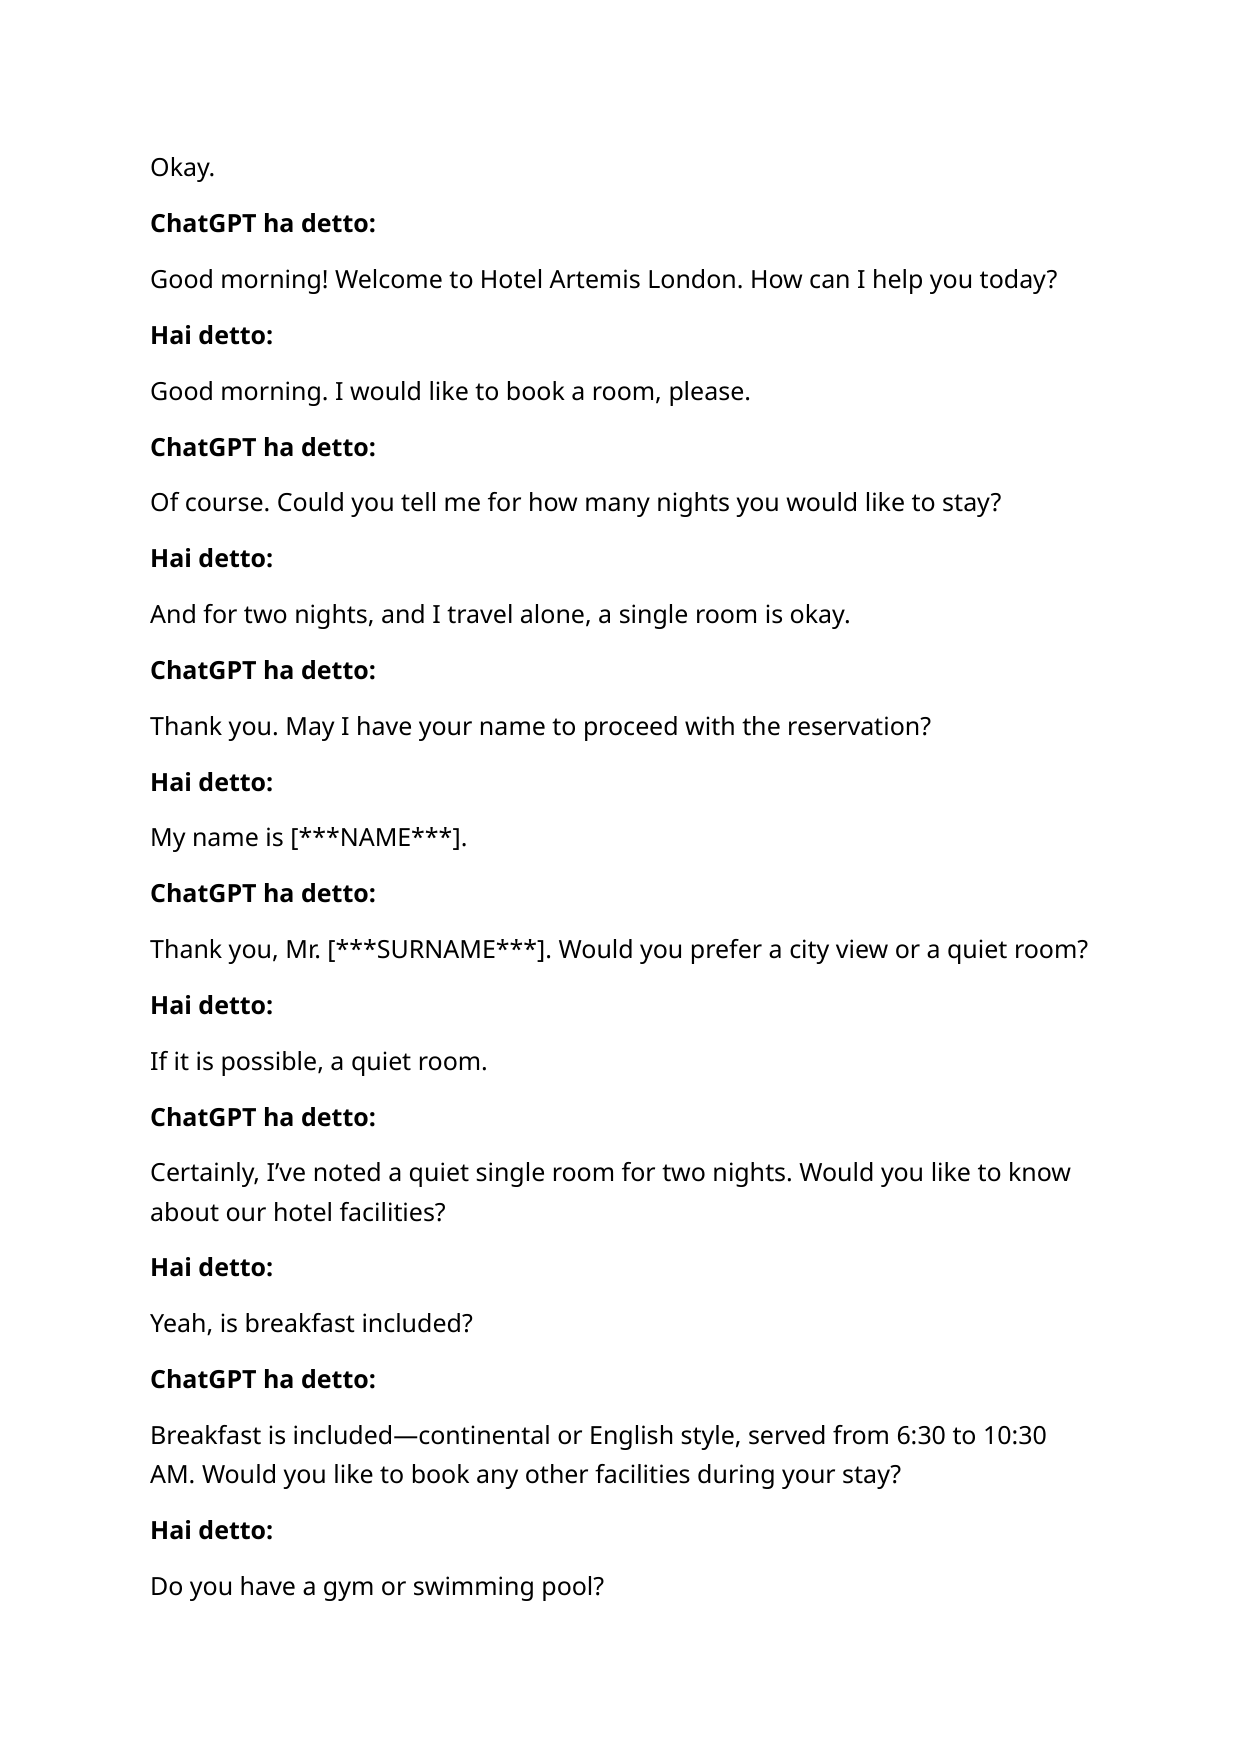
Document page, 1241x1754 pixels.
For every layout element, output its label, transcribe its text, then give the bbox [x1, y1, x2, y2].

text ChatGPT ha detto: [150, 429, 1090, 463]
text ChatGPT ha detto: [150, 652, 1090, 687]
text Of course. Could you tell me for how many nights you would like to stay? [150, 485, 1090, 519]
text ChatGPT ha detto: [150, 1362, 1090, 1396]
text Yeah, is breakfast included? [150, 1306, 1090, 1340]
text Breakfast is included—continental or English style, served from 6:30 to 10:30 AM. Would you like to book any other facilities during your stay? [150, 1417, 1090, 1491]
text Hai detto: [150, 541, 1090, 575]
text And for two nights, and I travel alone, a single room is okay. [150, 597, 1090, 631]
text Thank you. May I have your name to proceed with the reservation? [150, 708, 1090, 742]
text Thank you, Mr. [***SURNAME***]. Would you prefer a city view or a quiet room? [150, 932, 1090, 966]
text My name is [***NAME***]. [150, 820, 1090, 854]
text Certainly, I’ve noted a quiet single room for two nights. Would you like to know about our hotel facilities? [150, 1155, 1090, 1228]
text Good morning! Welcome to Hotel Artemis London. How can I help you today? [150, 262, 1090, 296]
text If it is possible, a quiet room. [150, 1043, 1090, 1077]
text Hai detto: [150, 1512, 1090, 1547]
text Hai detto: [150, 317, 1090, 352]
text Okay. [150, 150, 1090, 184]
text Hai detto: [150, 764, 1090, 798]
text Good morning. I would like to book a room, please. [150, 373, 1090, 407]
text Hai detto: [150, 1250, 1090, 1284]
text ChatGPT ha detto: [150, 876, 1090, 910]
text Do you have a gym or swimming pool? [150, 1568, 1090, 1602]
text ChatGPT ha detto: [150, 206, 1090, 240]
text Hai detto: [150, 987, 1090, 1022]
text ChatGPT ha detto: [150, 1099, 1090, 1133]
